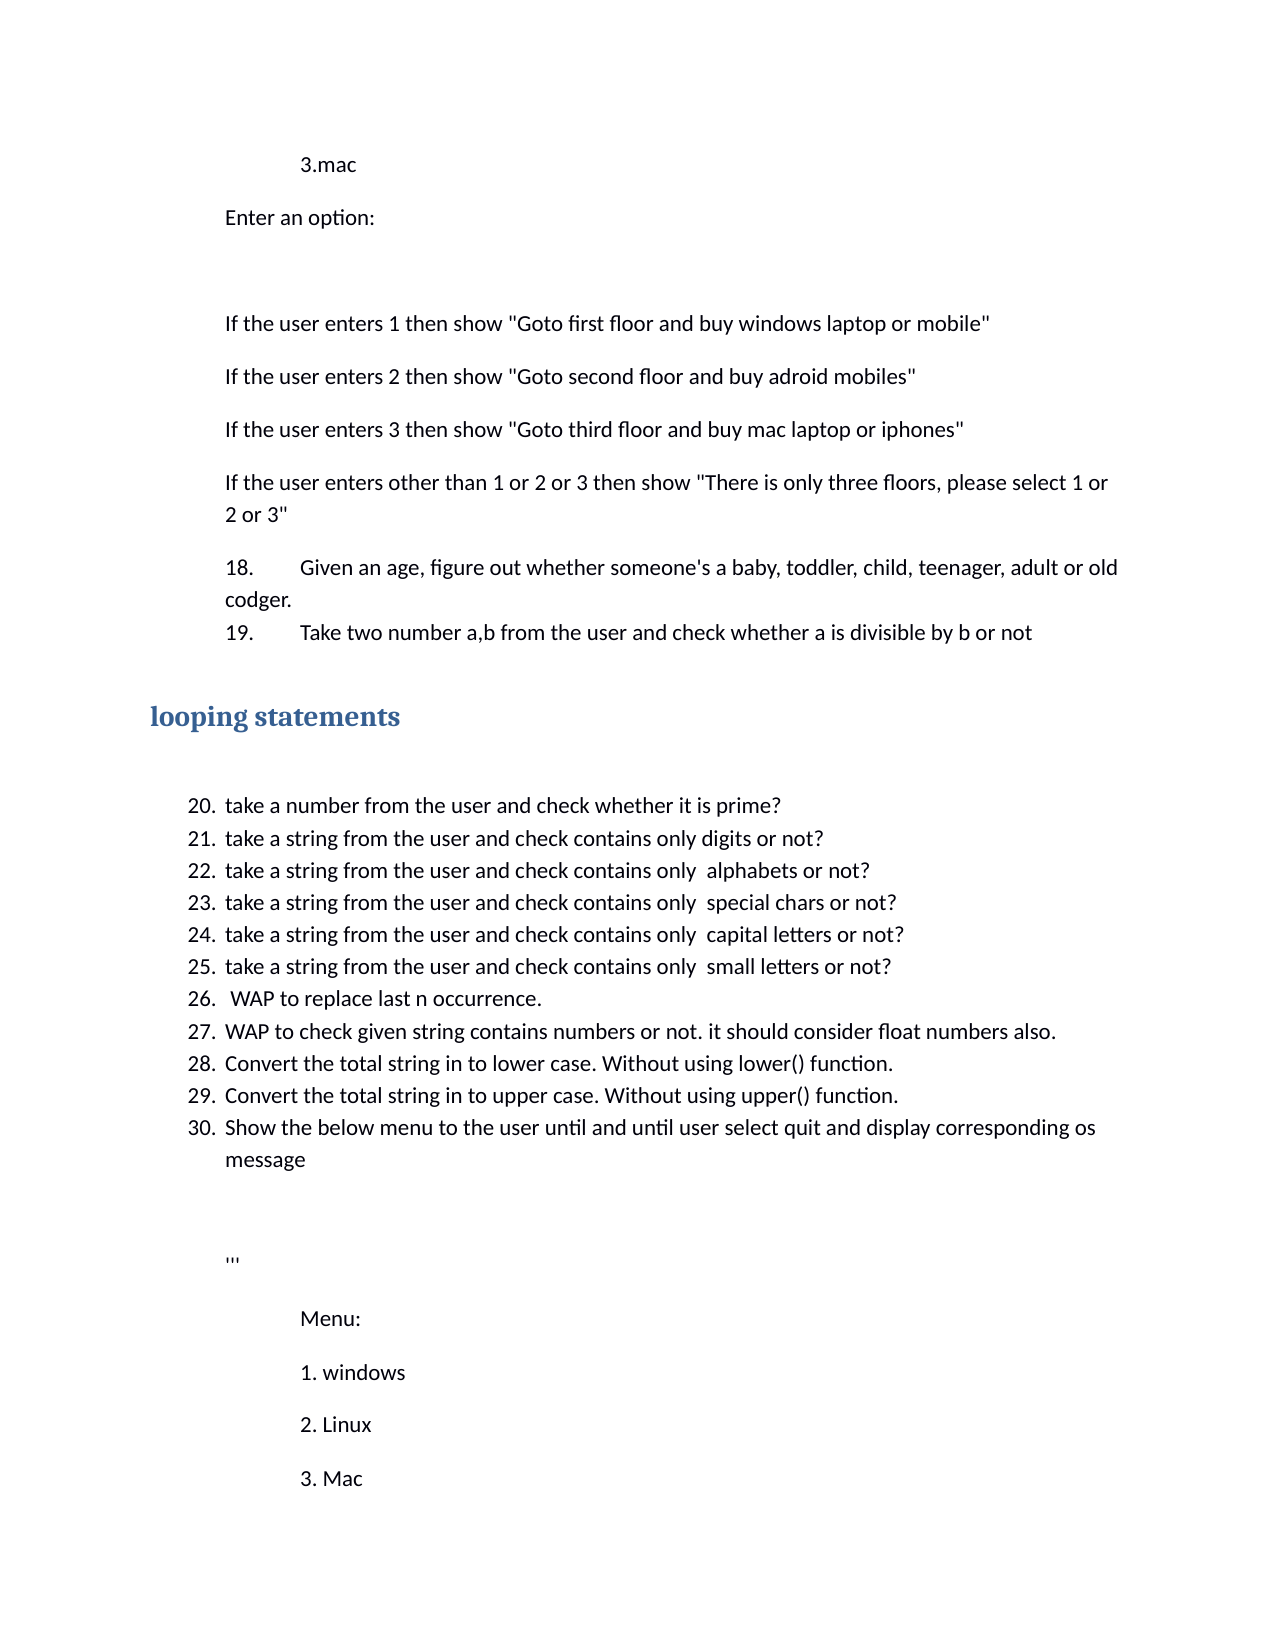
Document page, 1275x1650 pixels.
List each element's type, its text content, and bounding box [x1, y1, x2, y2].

text ''' [150, 1252, 1125, 1279]
text If the user enters other than 1 or 2 or 3 then show "There is only three floors, please select 1 or 2 or 3" [225, 468, 1125, 528]
text If the user enters 2 then show "Goto second floor and buy adroid mobiles" [225, 362, 1125, 390]
list take a string from the user and check contains only capital letters or not? [187, 920, 1125, 948]
list take a number from the user and check whether it is prime? [187, 791, 1125, 819]
text 1. windows [225, 1358, 1125, 1386]
text Menu: [225, 1304, 1125, 1333]
list take a string from the user and check contains only small letters or not? [187, 952, 1125, 980]
list take a string from the user and check contains only alphabets or not? [187, 856, 1125, 884]
list Given an age, figure out whether someone's a baby, toddler, child, teenager, adult or old codger. [225, 553, 1125, 613]
list Show the below menu to the user until and until user select quit and display corresponding os message [187, 1113, 1125, 1173]
list WAP to check given string contains numbers or not. it should consider float numbers also. [187, 1017, 1125, 1045]
text 2. Linux [225, 1411, 1125, 1439]
text If the user enters 3 then show "Goto third floor and buy mac laptop or iphones" [225, 415, 1125, 443]
list Convert the total string in to upper case. Without using upper() function. [187, 1081, 1125, 1109]
list WAP to replace last n occurrence. [187, 984, 1125, 1013]
list Take two number a,b from the user and check whether a is divisible by b or not [225, 618, 1125, 646]
text If the user enters 1 then show "Goto first floor and buy windows laptop or mobile" [225, 309, 1125, 337]
list take a string from the user and check contains only special chars or not? [187, 888, 1125, 916]
list Convert the total string in to lower case. Without using lower() function. [187, 1049, 1125, 1077]
text 3.mac [225, 150, 1125, 178]
text 3. Mac [225, 1464, 1125, 1492]
text Enter an option: [225, 203, 1125, 231]
subtitle looping statements [150, 700, 1125, 733]
list take a string from the user and check contains only digits or not? [187, 824, 1125, 852]
